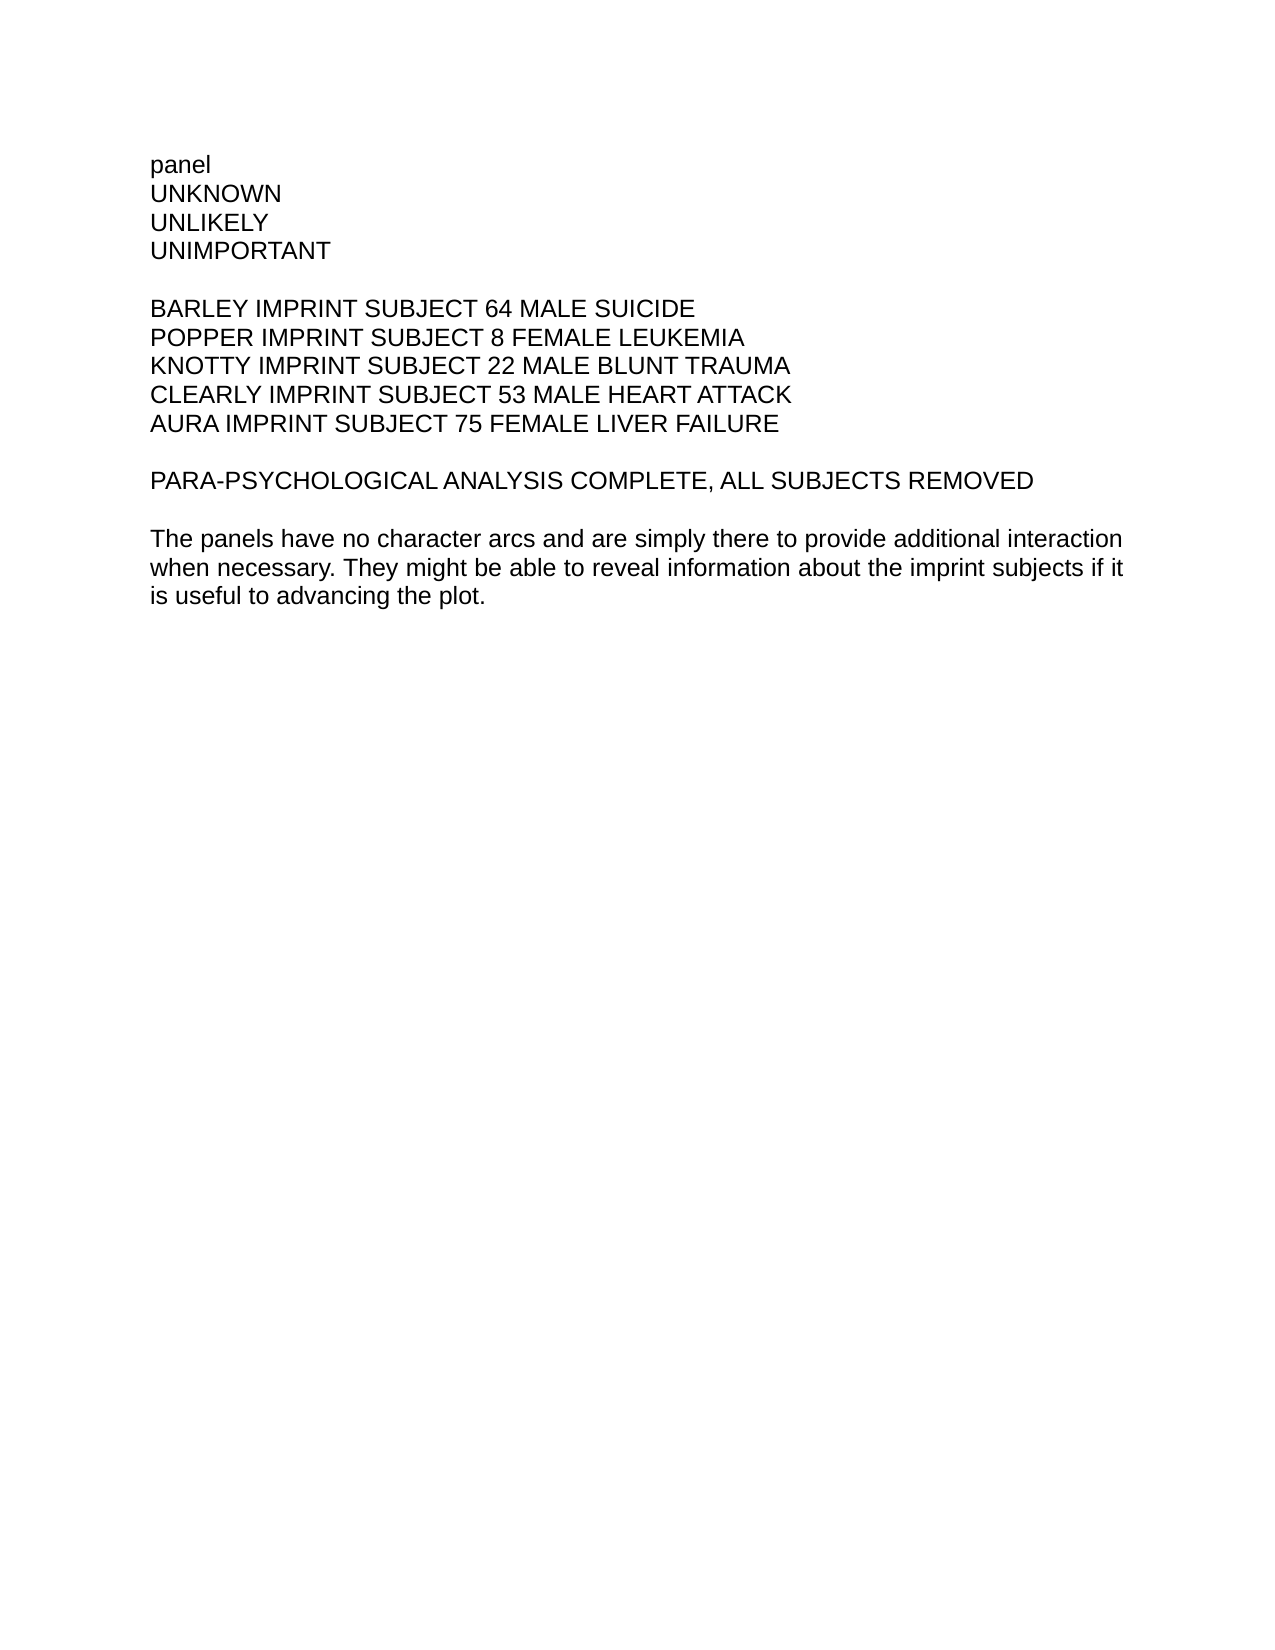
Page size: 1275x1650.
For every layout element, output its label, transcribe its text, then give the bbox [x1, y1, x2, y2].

text UNKNOWN [150, 179, 1125, 207]
text UNLIKELY [150, 207, 1125, 236]
text panel [150, 150, 1125, 179]
text CLEARLY IMPRINT SUBJECT 53 MALE HEART ATTACK [150, 380, 1125, 409]
text POPPER IMPRINT SUBJECT 8 FEMALE LEUKEMIA [150, 322, 1125, 351]
text The panels have no character arcs and are simply there to provide additional interaction when necessary. They might be able to reveal information about the imprint subjects if it is useful to advancing the plot. [150, 524, 1125, 610]
text UNIMPORTANT [150, 236, 1125, 265]
text AURA IMPRINT SUBJECT 75 FEMALE LIVER FAILURE [150, 409, 1125, 437]
text BARLEY IMPRINT SUBJECT 64 MALE SUICIDE [150, 294, 1125, 322]
text KNOTTY IMPRINT SUBJECT 22 MALE BLUNT TRAUMA [150, 351, 1125, 380]
text PARA-PSYCHOLOGICAL ANALYSIS COMPLETE, ALL SUBJECTS REMOVED [150, 466, 1125, 495]
